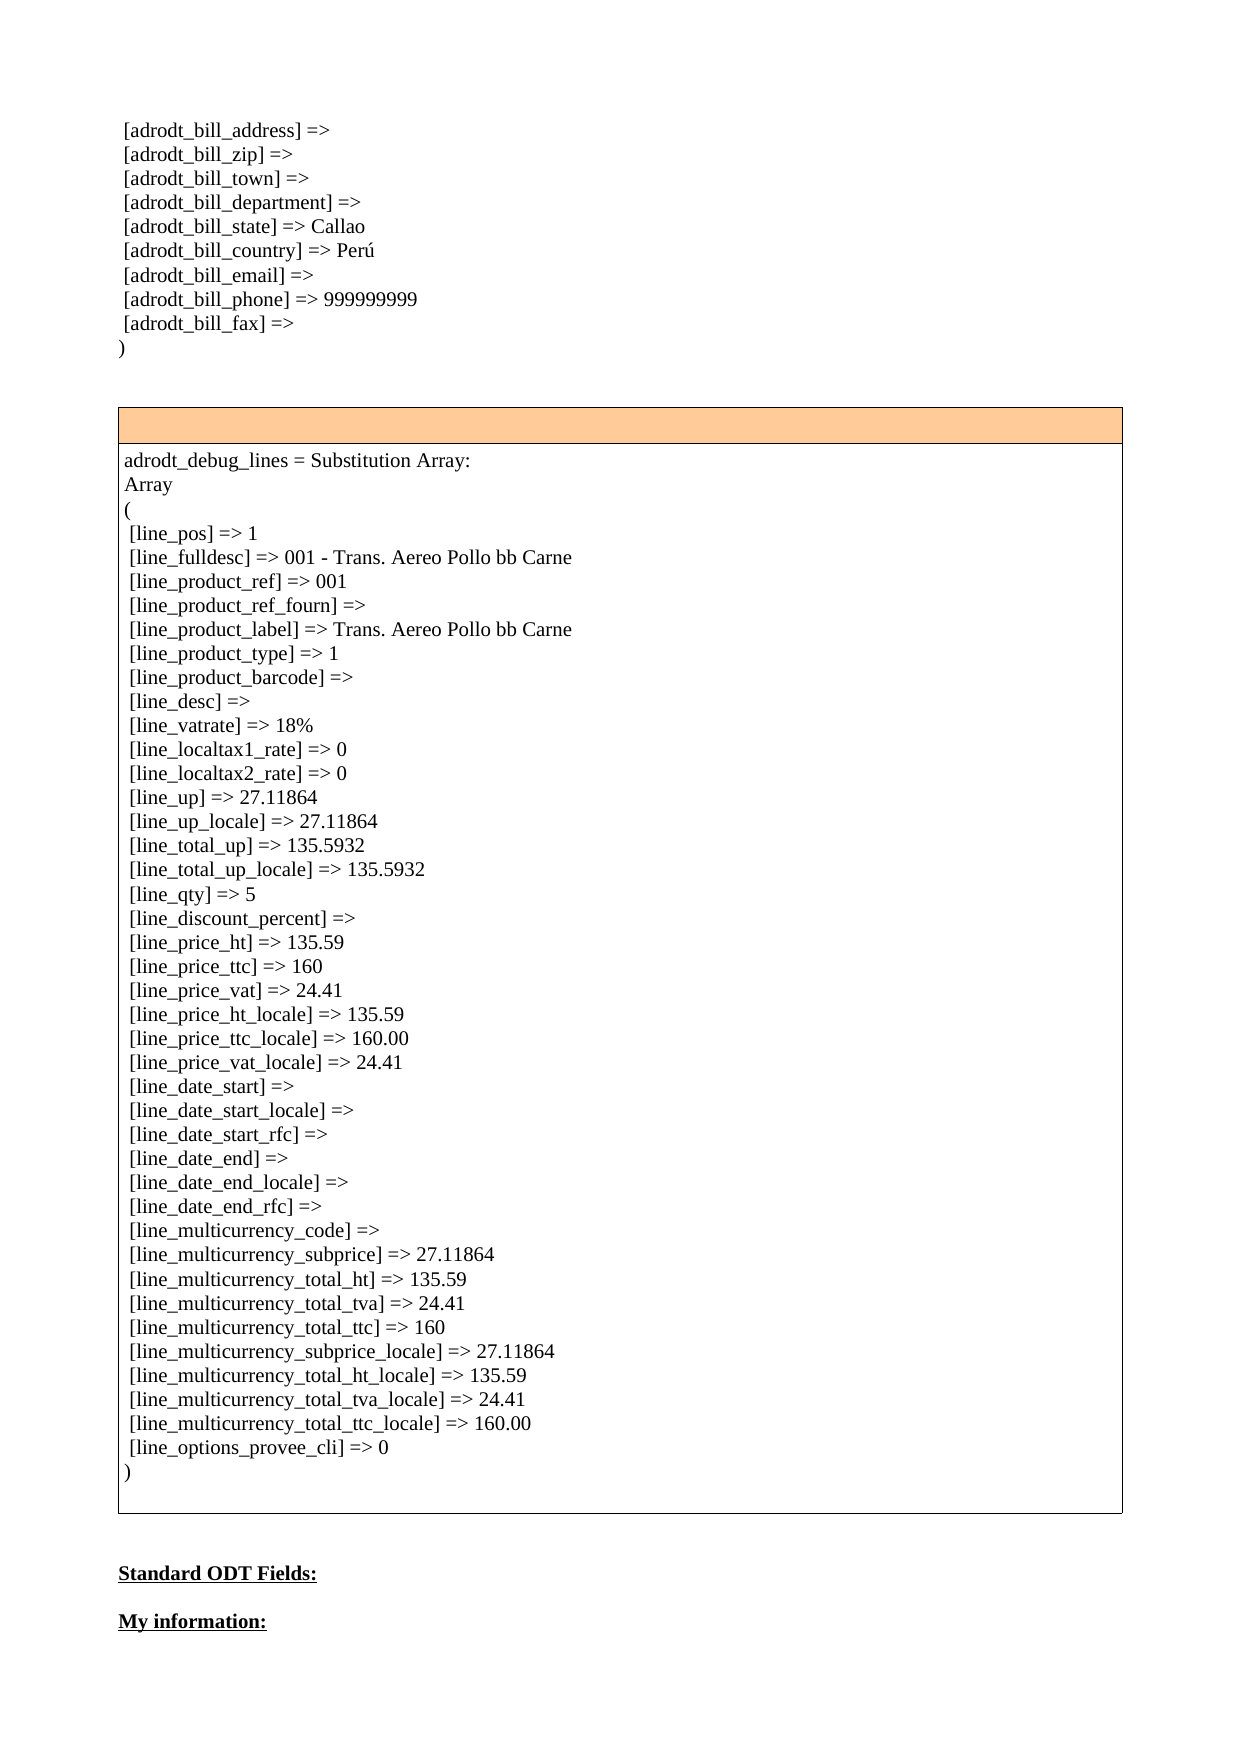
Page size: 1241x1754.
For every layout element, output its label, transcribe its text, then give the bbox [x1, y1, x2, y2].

text My information: [118, 1609, 1122, 1633]
text Standard ODT Fields: [118, 1561, 1122, 1585]
table_header [119, 408, 1122, 443]
table_cell adrodt_debug_lines = Substitution Array: Array ( [line_pos] => 1 [line_fulldesc] => 001 - Trans. Aereo Pollo bb Carne [line_product_ref] => 001 [line_product_ref_fourn] => [line_product_label] => Trans. Aereo Pollo bb Carne [line_product_type] => 1 [line_product_barcode] => [line_desc] => [line_vatrate] => 18% [line_localtax1_rate] => 0 [line_localtax2_rate] => 0 [line_up] => 27.11864 [line_up_locale] => 27.11864 [line_total_up] => 135.5932 [line_total_up_locale] => 135.5932 [line_qty] => 5 [line_discount_percent] => [line_price_ht] => 135.59 [line_price_ttc] => 160 [line_price_vat] => 24.41 [line_price_ht_locale] => 135.59 [line_price_ttc_locale] => 160.00 [line_price_vat_locale] => 24.41 [line_date_start] => [line_date_start_locale] => [line_date_start_rfc] => [line_date_end] => [line_date_end_locale] => [line_date_end_rfc] => [line_multicurrency_code] => [line_multicurrency_subprice] => 27.11864 [line_multicurrency_total_ht] => 135.59 [line_multicurrency_total_tva] => 24.41 [line_multicurrency_total_ttc] => 160 [line_multicurrency_subprice_locale] => 27.11864 [line_multicurrency_total_ht_locale] => 135.59 [line_multicurrency_total_tva_locale] => 24.41 [line_multicurrency_total_ttc_locale] => 160.00 [line_options_provee_cli] => 0 ) [119, 444, 1122, 1513]
text [adrodt_bill_address] => [adrodt_bill_zip] => [adrodt_bill_town] => [adrodt_bill_department] => [adrodt_bill_state] => Callao [adrodt_bill_country] => Perú [adrodt_bill_email] => [adrodt_bill_phone] => 999999999 [adrodt_bill_fax] => ) [118, 118, 1122, 383]
